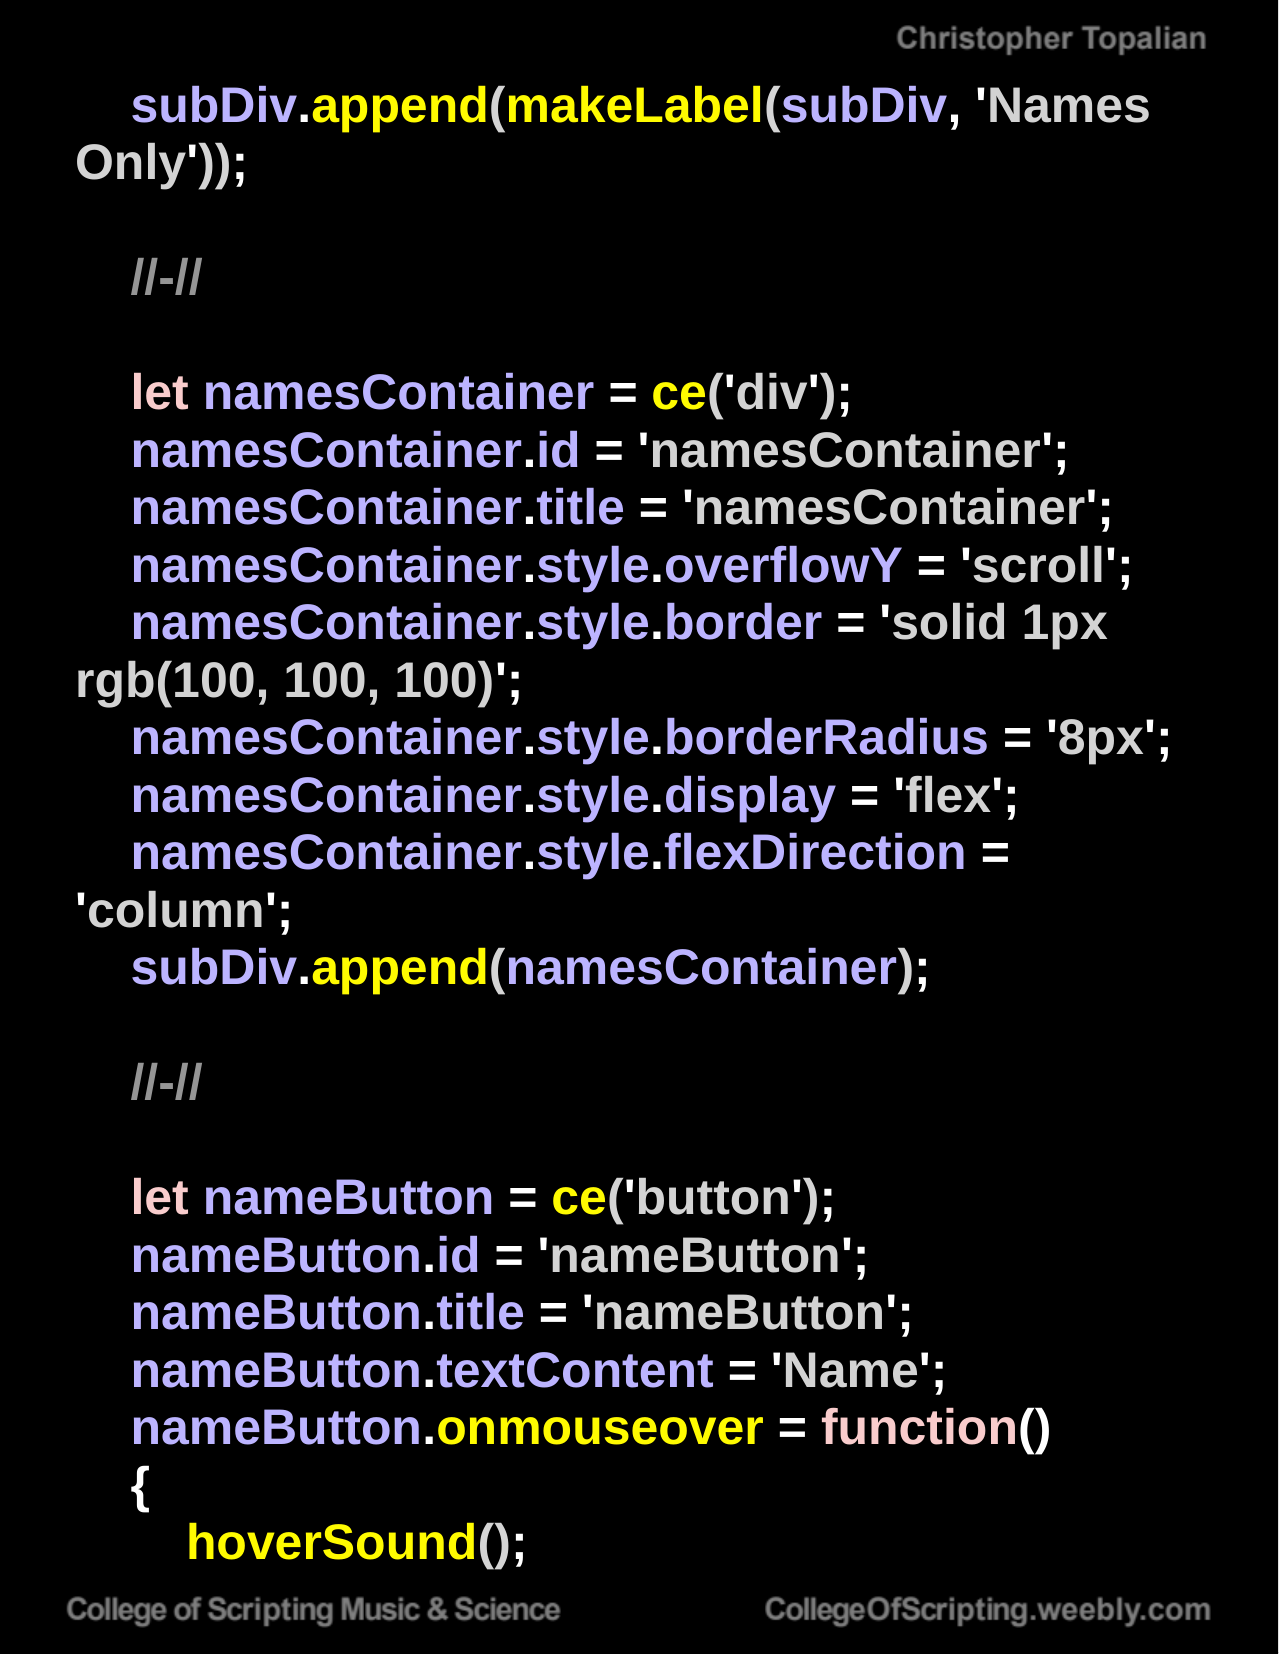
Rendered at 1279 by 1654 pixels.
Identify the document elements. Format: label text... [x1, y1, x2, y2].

text namesContainer.title = 'namesContainer'; [75, 477, 1203, 535]
text namesContainer.style.overflowY = 'scroll'; [75, 535, 1203, 592]
text subDiv.append(namesContainer); [75, 937, 1203, 995]
text subDiv.append(makeLabel(subDiv, 'Names Only')); [75, 75, 1203, 190]
text //-// [75, 247, 1203, 305]
text { [75, 1455, 1203, 1512]
text let nameButton = ce('button'); [75, 1167, 1203, 1225]
text namesContainer.style.flexDirection = 'column'; [75, 822, 1203, 937]
text namesContainer.style.border = 'solid 1px rgb(100, 100, 100)'; [75, 592, 1203, 707]
text nameButton.onmouseover = function() [75, 1397, 1203, 1455]
text let namesContainer = ce('div'); [75, 362, 1203, 420]
text namesContainer.style.borderRadius = '8px'; [75, 707, 1203, 765]
text nameButton.id = 'nameButton'; [75, 1225, 1203, 1282]
text nameButton.title = 'nameButton'; [75, 1282, 1203, 1340]
text namesContainer.id = 'namesContainer'; [75, 420, 1203, 477]
text namesContainer.style.display = 'flex'; [75, 765, 1203, 822]
text nameButton.textContent = 'Name'; [75, 1340, 1203, 1397]
text hoverSound(); [75, 1512, 1203, 1570]
text //-// [75, 1052, 1203, 1110]
